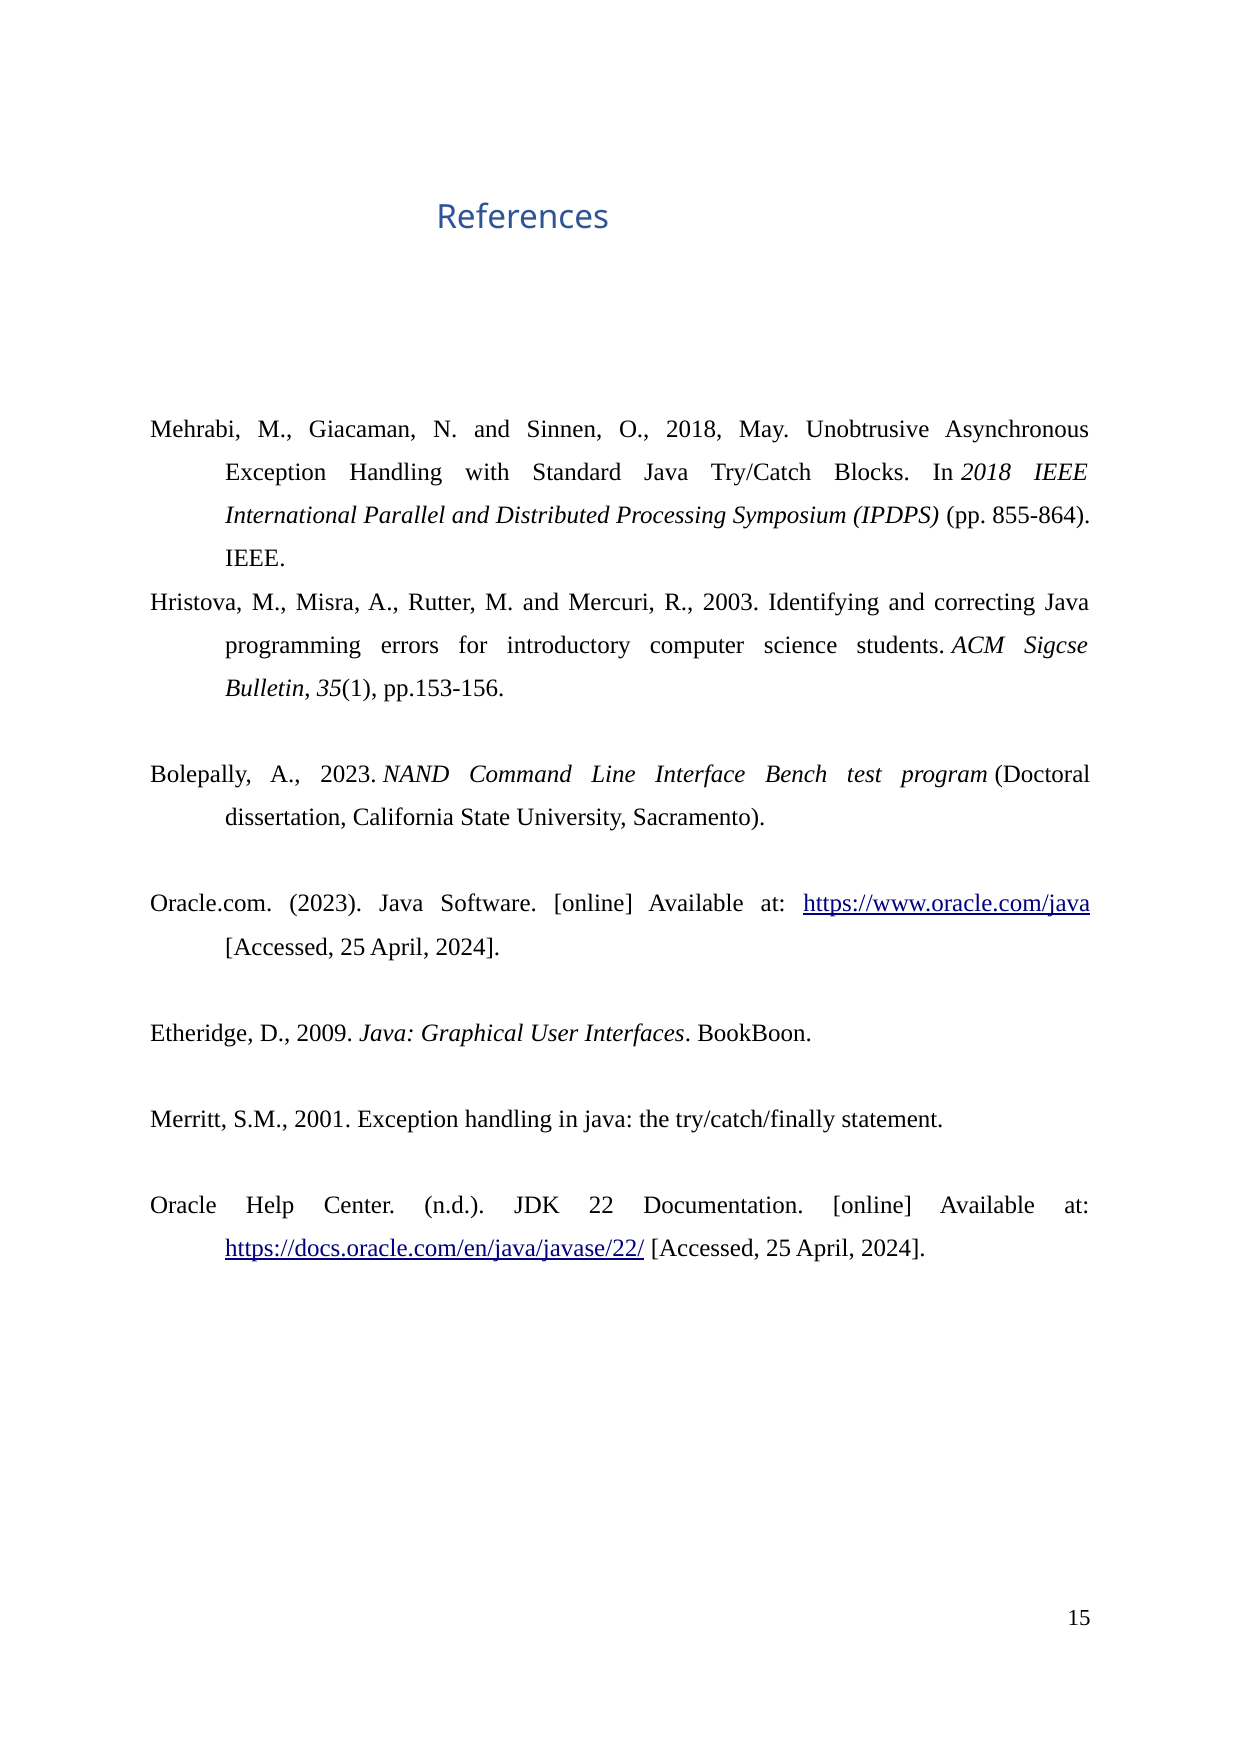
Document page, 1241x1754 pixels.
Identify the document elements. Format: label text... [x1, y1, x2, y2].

text Etheridge, D., 2009. Java: Graphical User Interfaces. BookBoon. [150, 1018, 1090, 1047]
text Bolepally, A., 2023. NAND Command Line Interface Bench test program (Doctoral dissertation, California State University, Sacramento). [150, 759, 1090, 831]
text Merritt, S.M., 2001. Exception handling in java: the try/catch/finally statement. [150, 1104, 1090, 1133]
text Oracle.com. (2023). Java Software. [online] Available at: https://www.oracle.com/java [Accessed, 25 April, 2024]. [150, 888, 1090, 960]
text Oracle Help Center. (n.d.). JDK 22 Documentation. [online] Available at: https://docs.oracle.com/en/java/javase/22/ [Accessed, 25 April, 2024]. [150, 1190, 1090, 1262]
text Mehrabi, M., Giacaman, N. and Sinnen, O., 2018, May. Unobtrusive Asynchronous Exception Handling with Standard Java Try/Catch Blocks. In 2018 IEEE International Parallel and Distributed Processing Symposium (IPDPS) (pp. 855-864). IEEE. [150, 414, 1090, 572]
text Hristova, M., Misra, A., Rutter, M. and Mercuri, R., 2003. Identifying and correcting Java programming errors for introductory computer science students. ACM Sigcse Bulletin, 35(1), pp.153-156. [150, 587, 1090, 702]
subtitle References [150, 193, 1090, 238]
